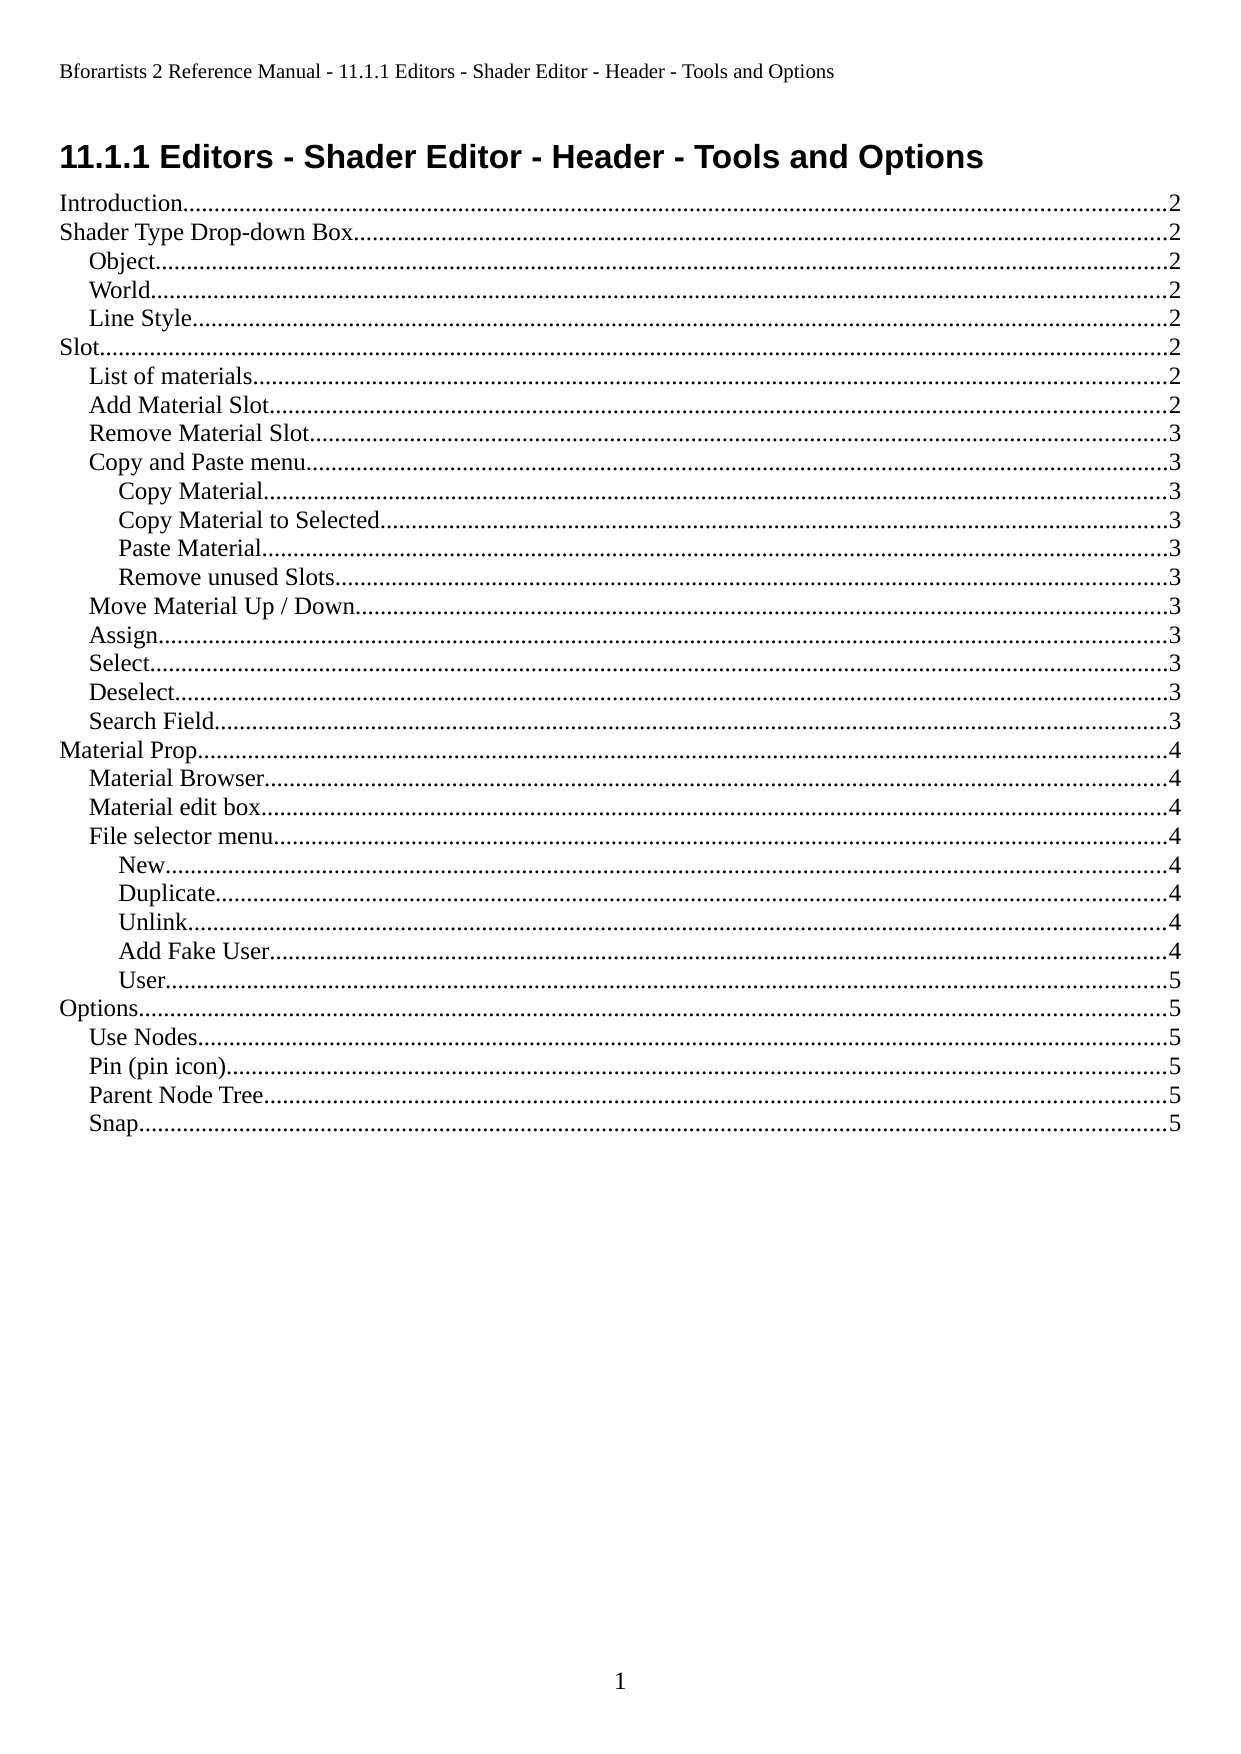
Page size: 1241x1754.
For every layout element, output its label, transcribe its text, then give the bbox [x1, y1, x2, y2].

text Duplicate 4 [118, 878, 1181, 907]
text Copy and Paste menu 3 [88, 447, 1181, 476]
text Unlink 4 [118, 907, 1181, 936]
text Add Fake User 4 [118, 936, 1181, 965]
text List of materials 2 [88, 361, 1181, 390]
text Remove unused Slots 3 [118, 562, 1181, 591]
subtitle 11.1.1 Editors - Shader Editor - Header - Tools and Options [59, 138, 1181, 176]
text Slot 2 [59, 332, 1181, 361]
text Copy Material 3 [118, 476, 1181, 505]
text Options 5 [59, 993, 1181, 1022]
text Material edit box 4 [88, 792, 1181, 821]
text Deselect 3 [88, 677, 1181, 706]
text World 2 [88, 275, 1181, 303]
text Paste Material 3 [118, 533, 1181, 562]
text Object 2 [88, 246, 1181, 275]
text Snap 5 [88, 1108, 1181, 1137]
text Copy Material to Selected 3 [118, 505, 1181, 533]
text File selector menu 4 [88, 821, 1181, 850]
text Material Prop 4 [59, 735, 1181, 763]
text Use Nodes 5 [88, 1022, 1181, 1051]
text Assign 3 [88, 620, 1181, 648]
text Parent Node Tree 5 [88, 1080, 1181, 1108]
text User 5 [118, 965, 1181, 993]
text Select 3 [88, 648, 1181, 677]
text Remove Material Slot 3 [88, 418, 1181, 447]
text Material Browser 4 [88, 763, 1181, 792]
text Move Material Up / Down 3 [88, 591, 1181, 620]
text New 4 [118, 850, 1181, 878]
text Line Style 2 [88, 303, 1181, 332]
text Add Material Slot 2 [88, 390, 1181, 418]
text Search Field 3 [88, 706, 1181, 735]
text Pin (pin icon) 5 [88, 1051, 1181, 1080]
text Shader Type Drop-down Box 2 [59, 217, 1181, 246]
text Introduction 2 [59, 188, 1181, 217]
